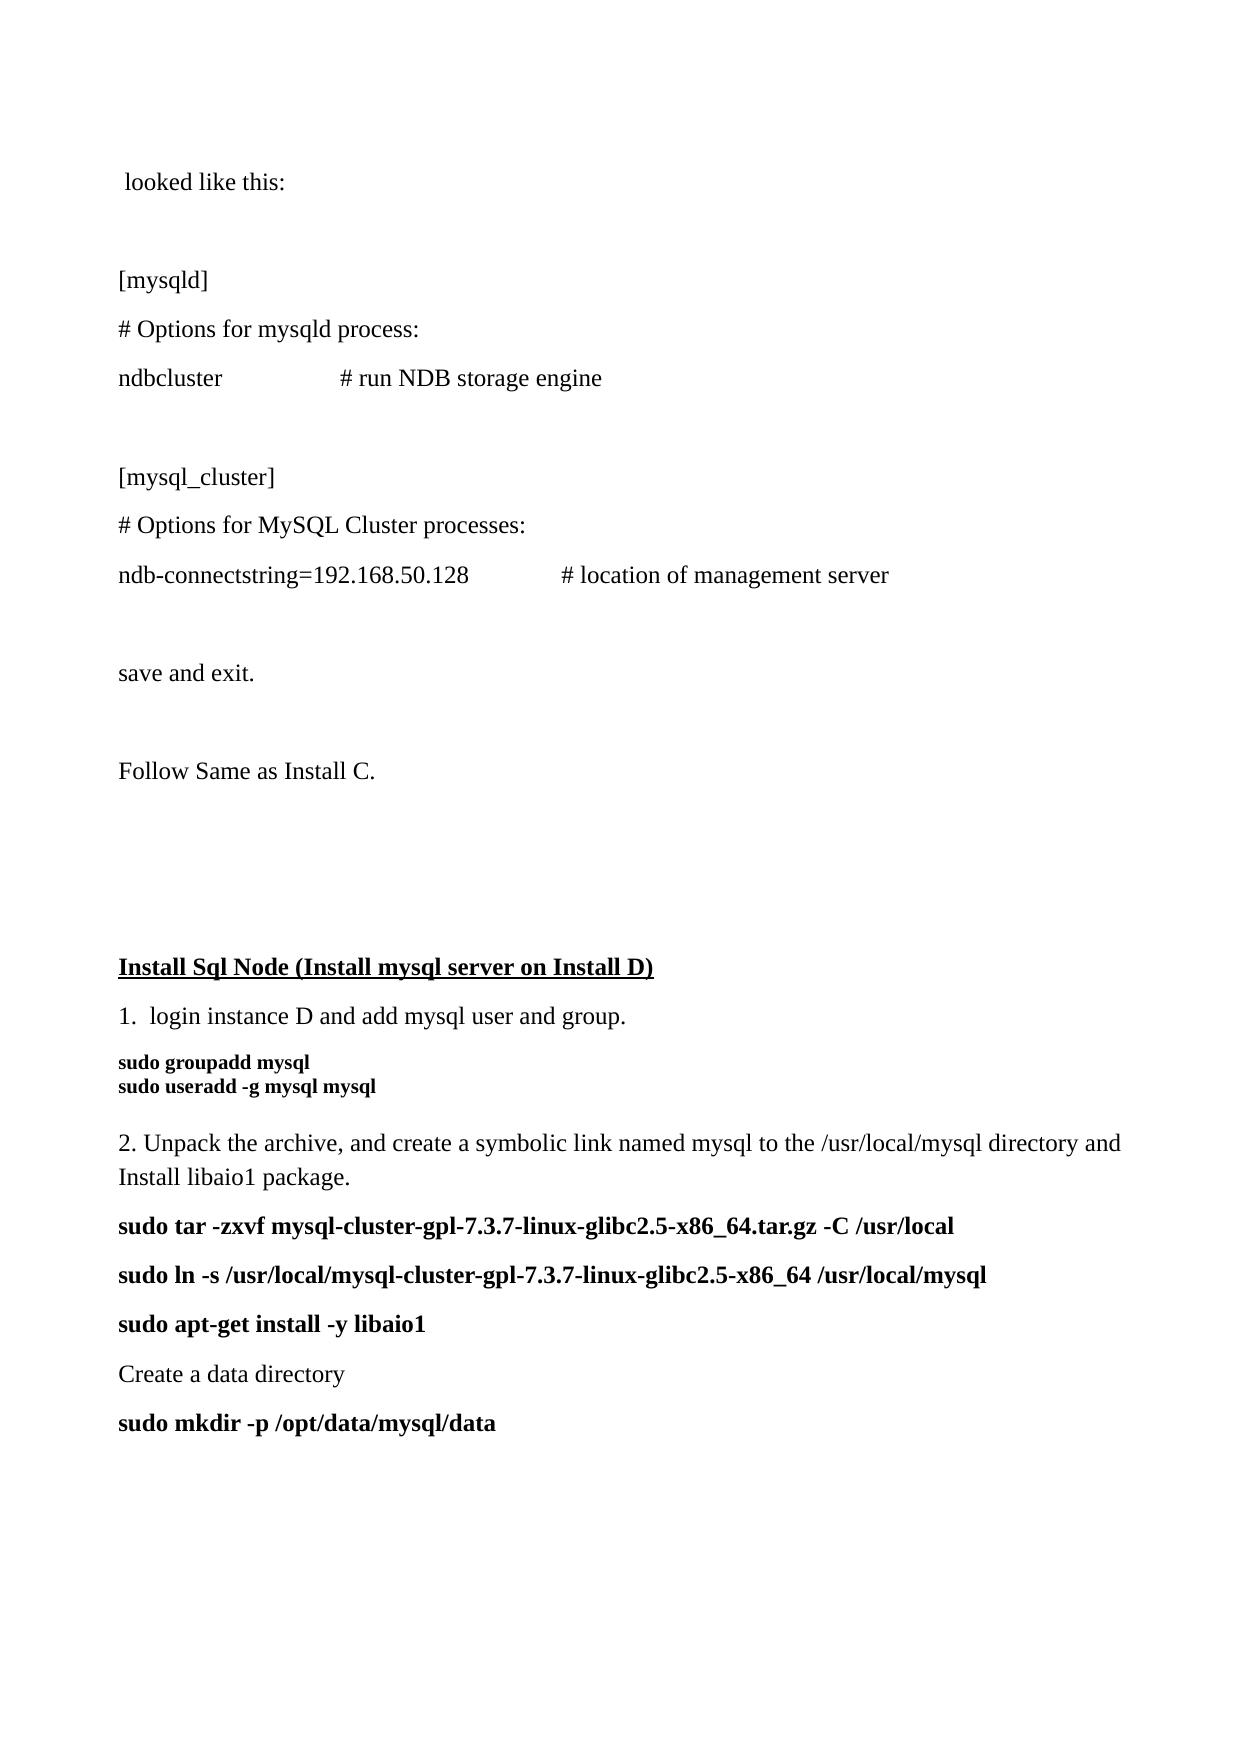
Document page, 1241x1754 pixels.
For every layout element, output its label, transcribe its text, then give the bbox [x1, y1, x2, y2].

text sudo apt-get install -y libaio1 [118, 1309, 1122, 1338]
text [mysqld] [118, 265, 1122, 294]
text Follow Same as Install C. [118, 756, 1122, 785]
text looked like this: [118, 167, 1122, 196]
text sudo ln -s /usr/local/mysql-cluster-gpl-7.3.7-linux-glibc2.5-x86_64 /usr/local/mysql [118, 1261, 1122, 1289]
text Create a data directory [118, 1359, 1122, 1387]
text [mysql_cluster] [118, 462, 1122, 490]
text save and exit. [118, 658, 1122, 687]
text ndb-connectstring=192.168.50.128 # location of management server [118, 560, 1122, 588]
text 1. login instance D and add mysql user and group. [118, 1001, 1122, 1030]
text sudo groupadd mysql [118, 1050, 1122, 1074]
text sudo tar -zxvf mysql-cluster-gpl-7.3.7-linux-glibc2.5-x86_64.tar.gz -C /usr/local [118, 1211, 1122, 1240]
text ndbcluster # run NDB storage engine [118, 363, 1122, 392]
text sudo useradd -g mysql mysql [118, 1074, 1122, 1098]
text 2. Unpack the archive, and create a symbolic link named mysql to the /usr/local/mysql directory and Install libaio1 package. [118, 1128, 1122, 1191]
text # Options for mysqld process: [118, 314, 1122, 343]
text sudo mkdir -p /opt/data/mysql/data [118, 1408, 1122, 1436]
text # Options for MySQL Cluster processes: [118, 511, 1122, 539]
text Install Sql Node (Install mysql server on Install D) [118, 952, 1122, 981]
